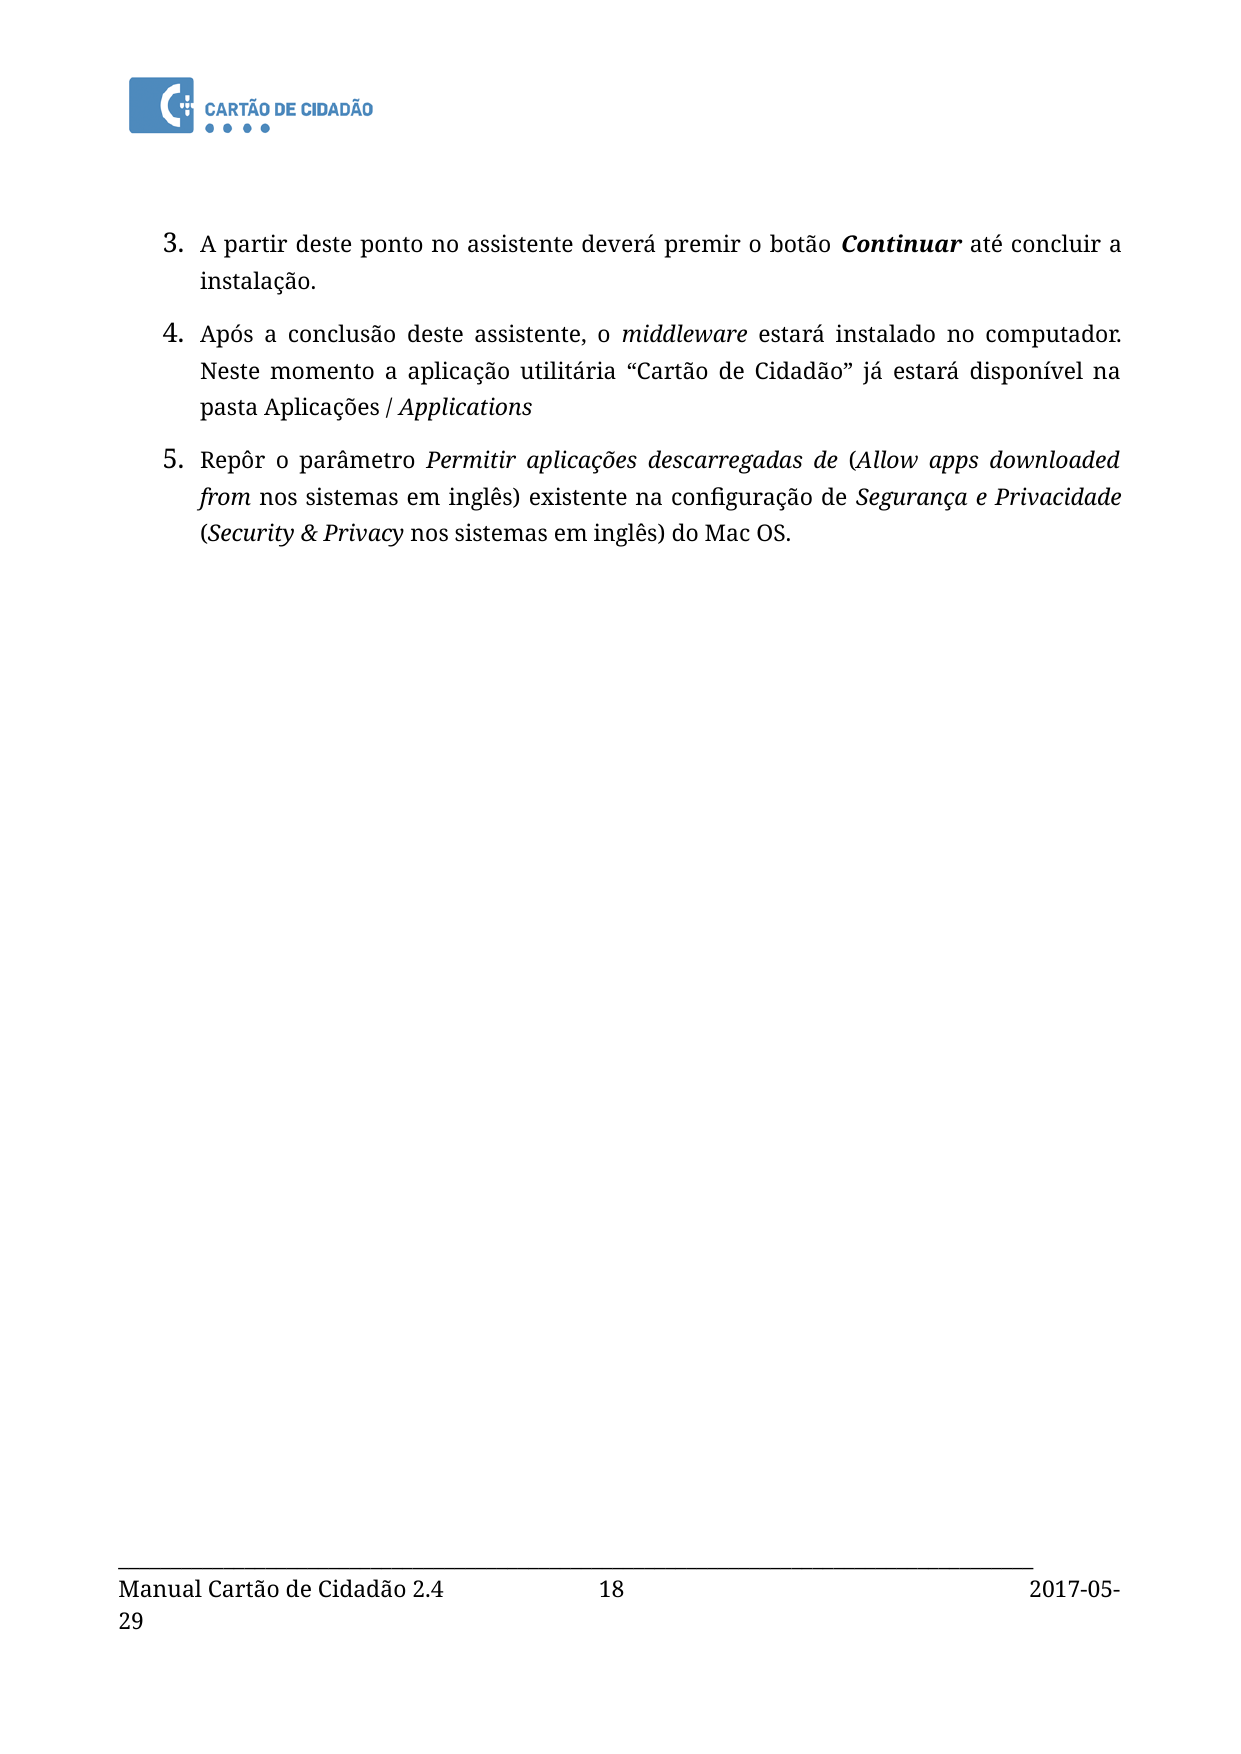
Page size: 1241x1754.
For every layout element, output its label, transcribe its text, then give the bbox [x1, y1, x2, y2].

list Após a conclusão deste assistente, o middleware estará instalado no computador. Neste momento a aplicação utilitária “Cartão de Cidadão” já estará disponível na pasta Aplicações / Applications [162, 313, 1122, 422]
list Repôr o parâmetro Permitir aplicações descarregadas de (Allow apps downloaded from nos sistemas em inglês) existente na configuração de Segurança e Privacidade (Security & Privacy nos sistemas em inglês) do Mac OS. [162, 439, 1122, 548]
picture [126, 71, 419, 141]
list A partir deste ponto no assistente deverá premir o botão Continuar até concluir a instalação. [162, 223, 1122, 296]
